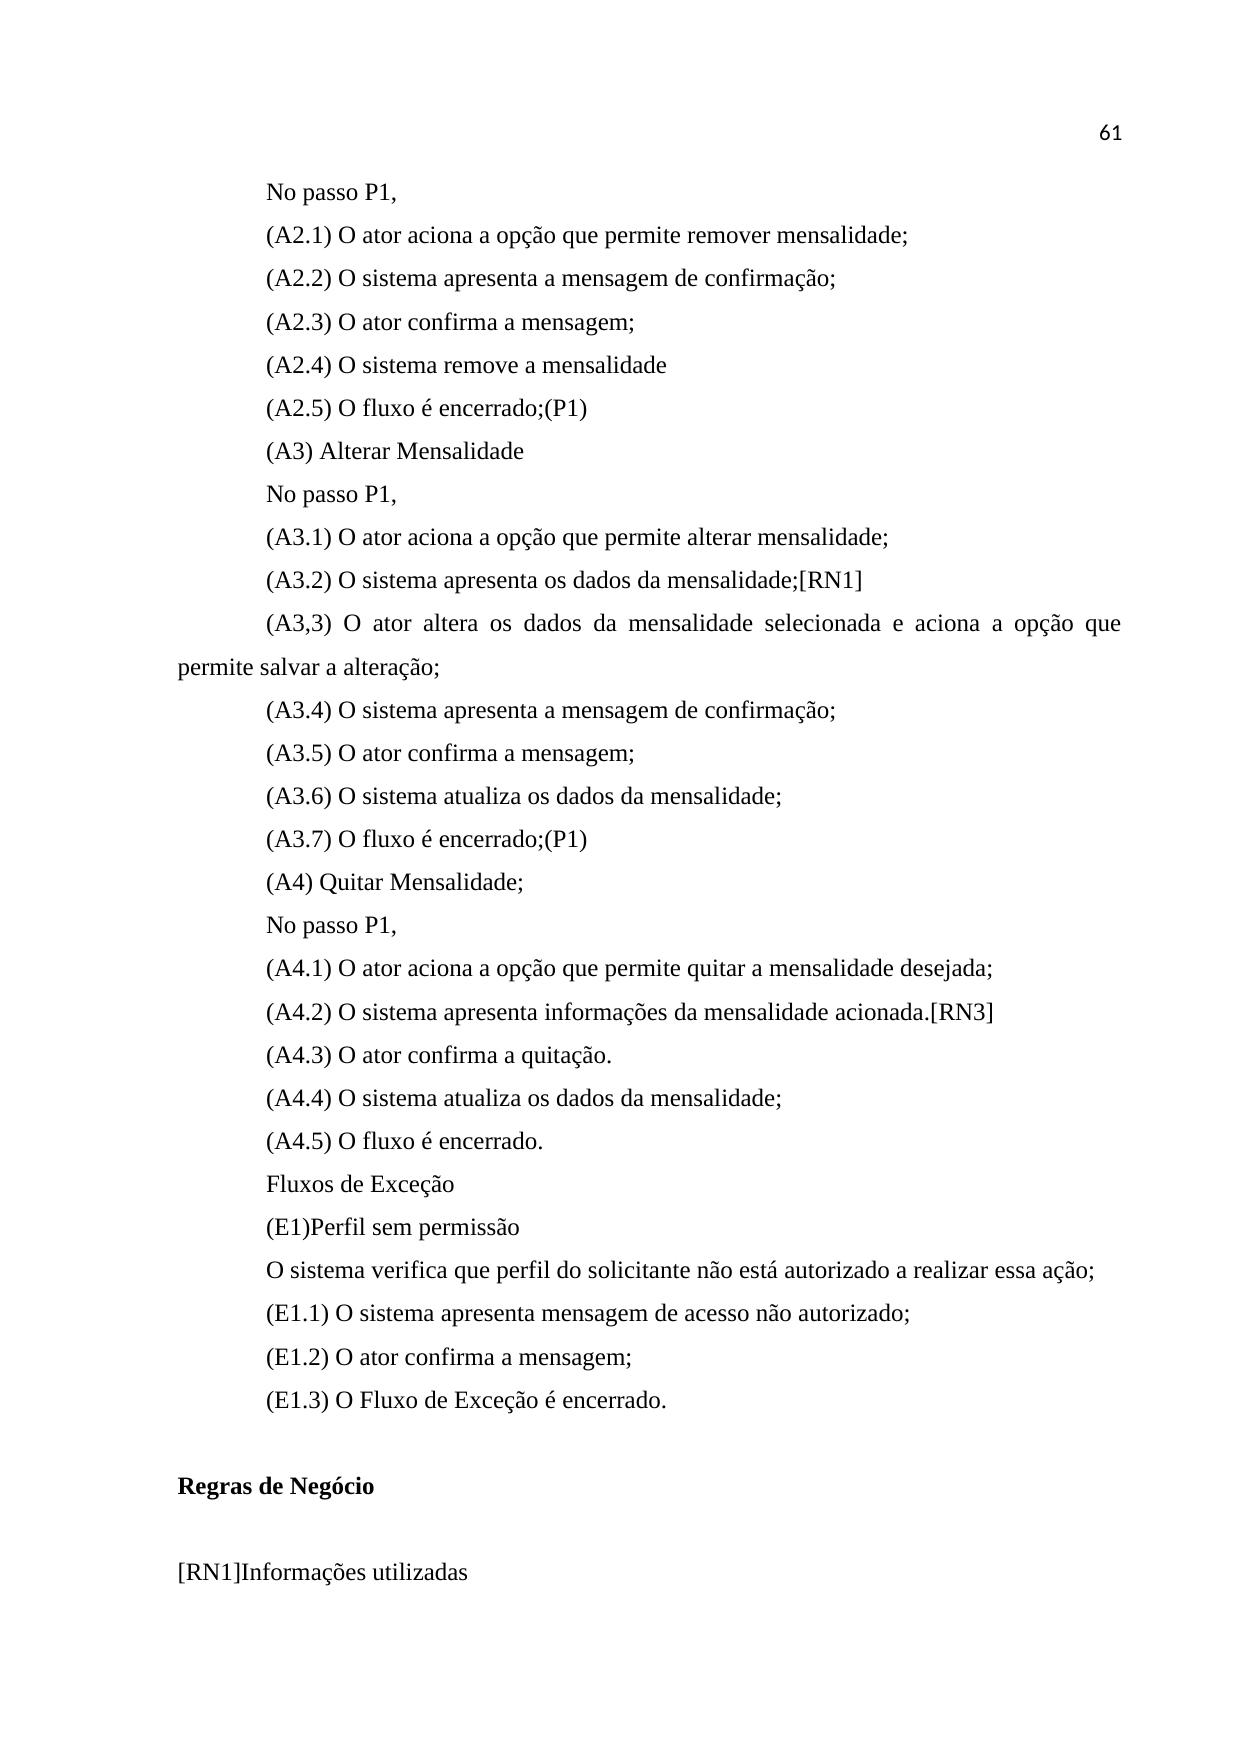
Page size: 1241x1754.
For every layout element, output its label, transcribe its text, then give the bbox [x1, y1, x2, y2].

text No passo P1, [177, 177, 1122, 206]
text (A4.1) O ator aciona a opção que permite quitar a mensalidade desejada; [177, 953, 1122, 982]
text (A3.7) O fluxo é encerrado;(P1) [177, 824, 1122, 853]
text (A3.5) O ator confirma a mensagem; [177, 738, 1122, 767]
text (A2.1) O ator aciona a opção que permite remover mensalidade; [177, 220, 1122, 249]
text (E1)Perfil sem permissão [177, 1212, 1122, 1241]
text No passo P1, [177, 479, 1122, 508]
text (A4.3) O ator confirma a quitação. [177, 1040, 1122, 1068]
text Fluxos de Exceção [177, 1169, 1122, 1198]
text (A3.4) O sistema apresenta a mensagem de confirmação; [177, 695, 1122, 723]
text (A2.5) O fluxo é encerrado;(P1) [177, 393, 1122, 422]
text (A3.2) O sistema apresenta os dados da mensalidade;[RN1] [177, 565, 1122, 594]
text [RN1]Informações utilizadas [177, 1557, 1122, 1586]
text (A2.4) O sistema remove a mensalidade [177, 350, 1122, 378]
text (E1.1) O sistema apresenta mensagem de acesso não autorizado; [177, 1298, 1122, 1327]
text (A2.2) O sistema apresenta a mensagem de confirmação; [177, 263, 1122, 292]
text (A4.5) O fluxo é encerrado. [177, 1126, 1122, 1155]
text (A4) Quitar Mensalidade; [177, 867, 1122, 896]
text (A4.4) O sistema atualiza os dados da mensalidade; [177, 1083, 1122, 1112]
text O sistema verifica que perfil do solicitante não está autorizado a realizar essa ação; [177, 1255, 1122, 1284]
text No passo P1, [177, 910, 1122, 939]
text (A3.1) O ator aciona a opção que permite alterar mensalidade; [177, 522, 1122, 551]
text (E1.3) O Fluxo de Exceção é encerrado. [177, 1385, 1122, 1413]
text (A2.3) O ator confirma a mensagem; [177, 307, 1122, 335]
text (A3,3) O ator altera os dados da mensalidade selecionada e aciona a opção que permite salvar a alteração; [177, 608, 1122, 680]
text (A3) Alterar Mensalidade [177, 436, 1122, 465]
text Regras de Negócio [177, 1471, 1122, 1500]
text (E1.2) O ator confirma a mensagem; [177, 1342, 1122, 1370]
text (A4.2) O sistema apresenta informações da mensalidade acionada.[RN3] [177, 997, 1122, 1025]
text (A3.6) O sistema atualiza os dados da mensalidade; [177, 781, 1122, 810]
